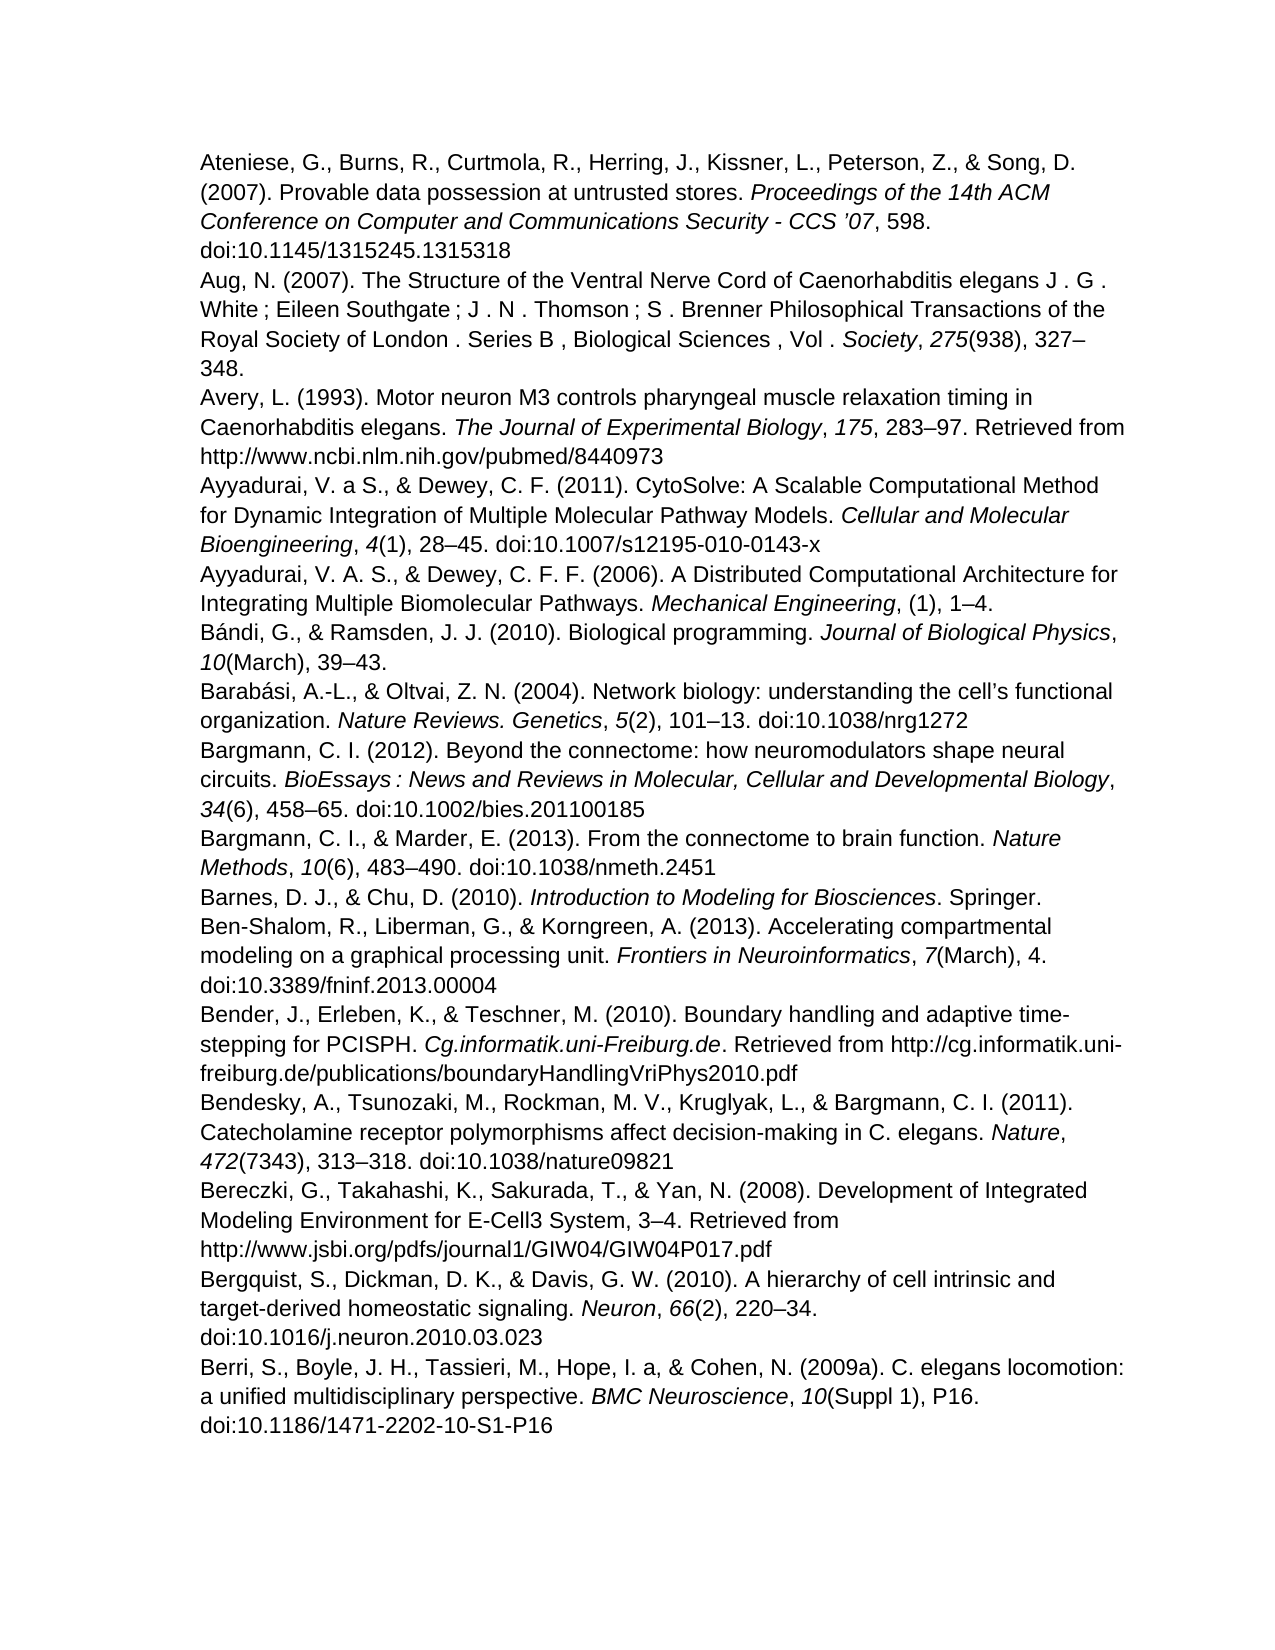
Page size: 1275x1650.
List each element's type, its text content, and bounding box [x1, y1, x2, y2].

text Bergquist, S., Dickman, D. K., & Davis, G. W. (2010). A hierarchy of cell intrinsic and target-derived homeostatic signaling. Neuron, 66(2), 220–34. doi:10.1016/j.neuron.2010.03.023 [200, 1266, 1125, 1351]
text Ateniese, G., Burns, R., Curtmola, R., Herring, J., Kissner, L., Peterson, Z., & Song, D. (2007). Provable data possession at untrusted stores. Proceedings of the 14th ACM Conference on Computer and Communications Security - CCS ’07, 598. doi:10.1145/1315245.1315318 [200, 150, 1125, 264]
text Ayyadurai, V. A. S., & Dewey, C. F. F. (2006). A Distributed Computational Architecture for Integrating Multiple Biomolecular Pathways. Mechanical Engineering, (1), 1–4. [200, 561, 1125, 616]
text Bargmann, C. I. (2012). Beyond the connectome: how neuromodulators shape neural circuits. BioEssays : News and Reviews in Molecular, Cellular and Developmental Biology, 34(6), 458–65. doi:10.1002/bies.201100185 [200, 737, 1125, 822]
text Bereczki, G., Takahashi, K., Sakurada, T., & Yan, N. (2008). Development of Integrated Modeling Environment for E-Cell3 System, 3–4. Retrieved from http://www.jsbi.org/pdfs/journal1/GIW04/GIW04P017.pdf [200, 1178, 1125, 1262]
text Bargmann, C. I., & Marder, E. (2013). From the connectome to brain function. Nature Methods, 10(6), 483–490. doi:10.1038/nmeth.2451 [200, 826, 1125, 881]
text Barnes, D. J., & Chu, D. (2010). Introduction to Modeling for Biosciences. Springer. [200, 884, 1125, 910]
text Ben-Shalom, R., Liberman, G., & Korngreen, A. (2013). Accelerating compartmental modeling on a graphical processing unit. Frontiers in Neuroinformatics, 7(March), 4. doi:10.3389/fninf.2013.00004 [200, 914, 1125, 998]
text Barabási, A.-L., & Oltvai, Z. N. (2004). Network biology: understanding the cell’s functional organization. Nature Reviews. Genetics, 5(2), 101–13. doi:10.1038/nrg1272 [200, 679, 1125, 734]
text Ayyadurai, V. a S., & Dewey, C. F. (2011). CytoSolve: A Scalable Computational Method for Dynamic Integration of Multiple Molecular Pathway Models. Cellular and Molecular Bioengineering, 4(1), 28–45. doi:10.1007/s12195-010-0143-x [200, 473, 1125, 557]
text Aug, N. (2007). The Structure of the Ventral Nerve Cord of Caenorhabditis elegans J . G . White ; Eileen Southgate ; J . N . Thomson ; S . Brenner Philosophical Transactions of the Royal Society of London . Series B , Biological Sciences , Vol . Society, 275(938), 327–348. [200, 267, 1125, 381]
text Bándi, G., & Ramsden, J. J. (2010). Biological programming. Journal of Biological Physics, 10(March), 39–43. [200, 620, 1125, 675]
text Berri, S., Boyle, J. H., Tassieri, M., Hope, I. a, & Cohen, N. (2009a). C. elegans locomotion: a unified multidisciplinary perspective. BMC Neuroscience, 10(Suppl 1), P16. doi:10.1186/1471-2202-10-S1-P16 [200, 1354, 1125, 1439]
text Avery, L. (1993). Motor neuron M3 controls pharyngeal muscle relaxation timing in Caenorhabditis elegans. The Journal of Experimental Biology, 175, 283–97. Retrieved from http://www.ncbi.nlm.nih.gov/pubmed/8440973 [200, 385, 1125, 469]
text Bender, J., Erleben, K., & Teschner, M. (2010). Boundary handling and adaptive time-stepping for PCISPH. Cg.informatik.uni-Freiburg.de. Retrieved from http://cg.informatik.uni-freiburg.de/publications/boundaryHandlingVriPhys2010.pdf [200, 1002, 1125, 1086]
text Bendesky, A., Tsunozaki, M., Rockman, M. V., Kruglyak, L., & Bargmann, C. I. (2011). Catecholamine receptor polymorphisms affect decision-making in C. elegans. Nature, 472(7343), 313–318. doi:10.1038/nature09821 [200, 1090, 1125, 1174]
